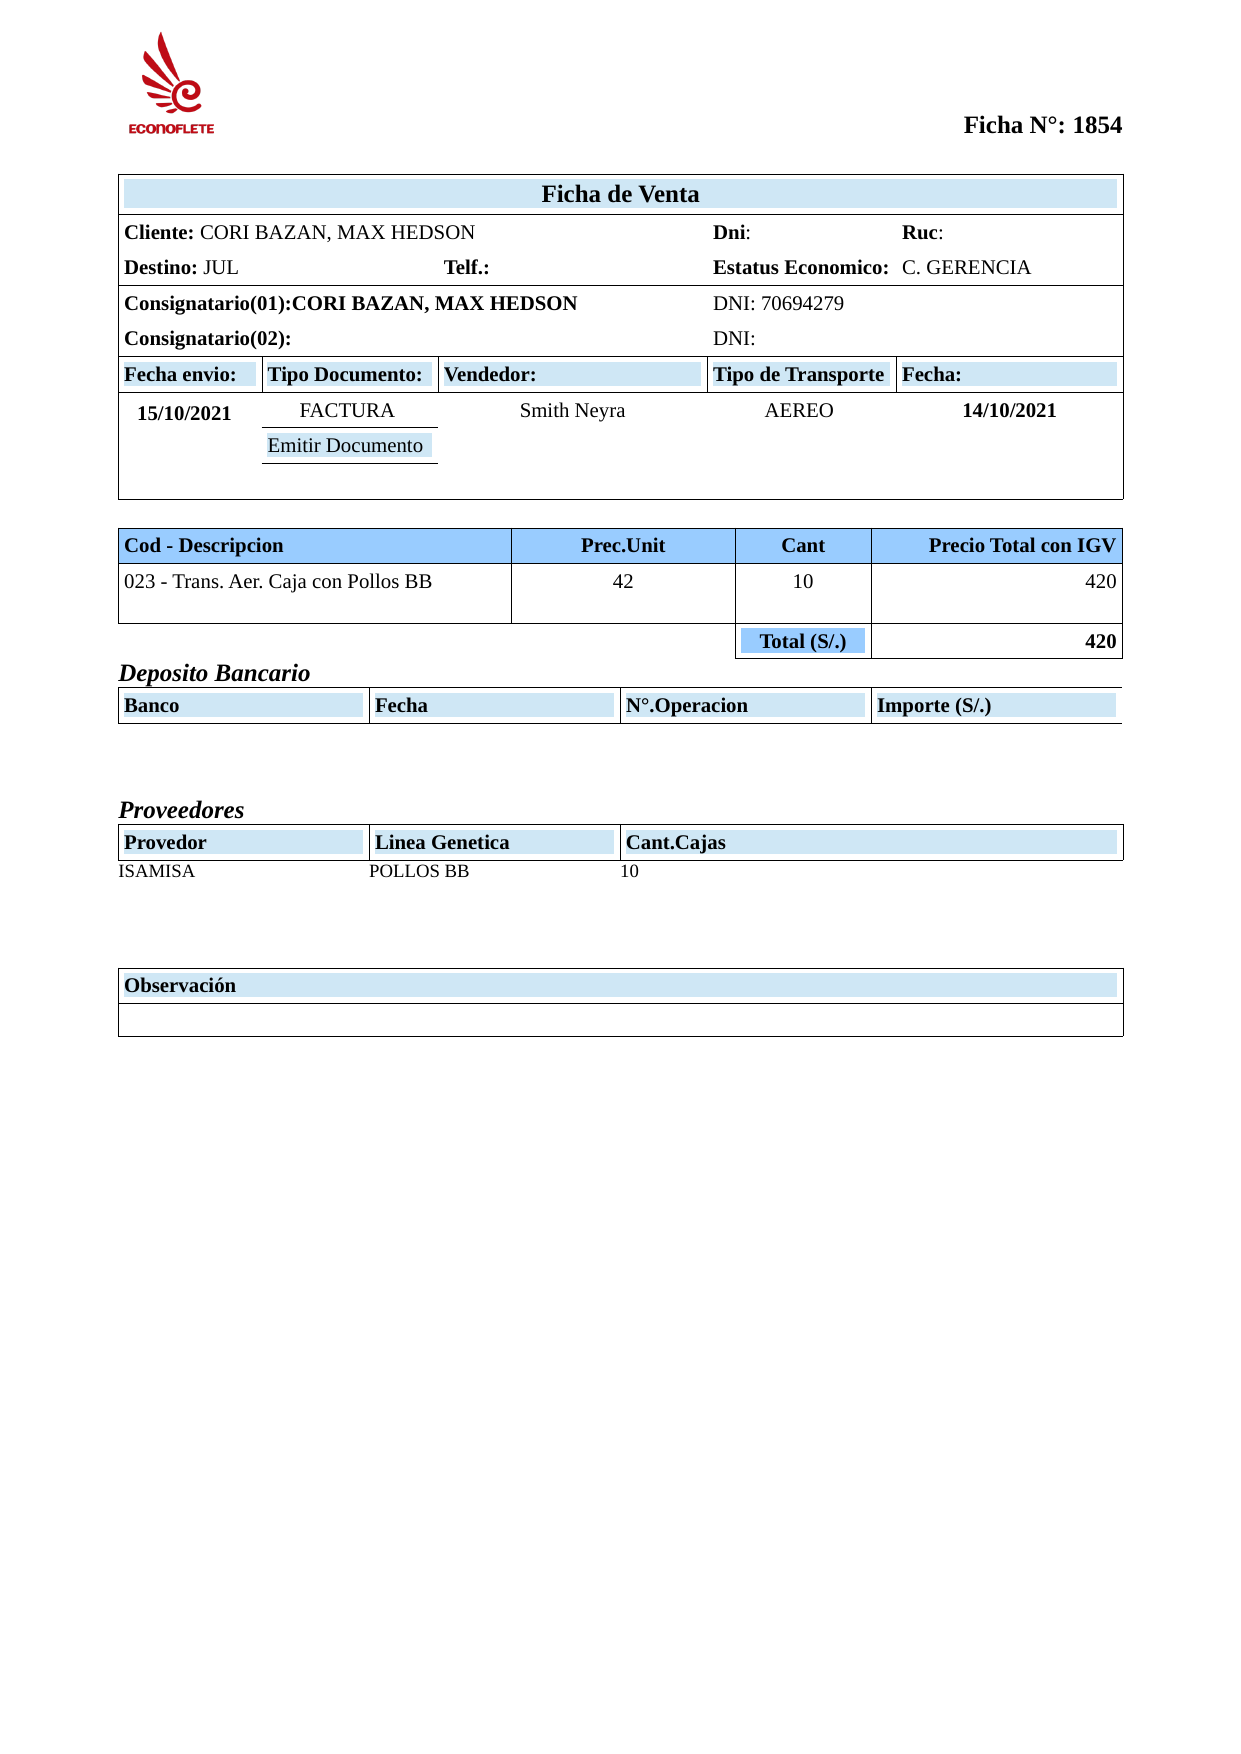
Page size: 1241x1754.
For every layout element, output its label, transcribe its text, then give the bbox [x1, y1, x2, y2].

table_cell [118, 924, 369, 946]
table_cell [620, 747, 871, 771]
table_cell 10 [736, 564, 871, 623]
table_cell [118, 903, 369, 924]
table_header Prec.Unit [512, 529, 735, 563]
table_cell 42 [512, 564, 735, 623]
table_cell [369, 946, 620, 967]
table_cell Fecha: [897, 357, 1123, 392]
table_cell Total (S/.) [736, 624, 871, 658]
table_cell [118, 881, 369, 903]
table_header Cant.Cajas [621, 825, 1123, 859]
table_cell Fecha envio: [119, 357, 262, 392]
table_cell [620, 881, 1123, 903]
table_header Importe (S/.) [872, 688, 1122, 723]
table_cell 420 [872, 564, 1122, 623]
table_cell DNI: 70694279 [707, 286, 1123, 321]
table_cell Vendedor: [439, 357, 707, 392]
table_cell [118, 946, 369, 967]
table_header Cod - Descripcion [119, 529, 511, 563]
table_cell [369, 724, 620, 747]
table_header Ficha de Venta [119, 175, 1123, 214]
table_header Precio Total con IGV [872, 529, 1122, 563]
table_cell POLLOS BB [369, 861, 620, 881]
table_header N°.Operacion [621, 688, 871, 723]
table_cell [620, 771, 871, 795]
table_cell Smith Neyra [438, 393, 707, 498]
text Proveedores [118, 795, 1122, 824]
table_cell 14/10/2021 [896, 393, 1123, 498]
table_header Fecha [370, 688, 620, 723]
table_cell ISAMISA [118, 861, 369, 881]
table_cell Tipo Documento: [263, 357, 438, 392]
table_cell Tipo de Transporte [708, 357, 896, 392]
table_cell [620, 946, 1123, 967]
table_cell [871, 747, 1122, 771]
table_cell [511, 624, 735, 658]
table_cell DNI: [707, 321, 1123, 356]
picture [118, 31, 225, 134]
table_header Banco [119, 688, 369, 723]
table_cell [118, 771, 369, 795]
table_cell 10 [620, 861, 1123, 881]
text Deposito Bancario [118, 658, 1122, 687]
table_cell Consignatario(02): [119, 321, 707, 356]
table_cell Dni: [707, 215, 896, 249]
table_cell 15/10/2021 [119, 393, 262, 498]
table_cell Cliente: CORI BAZAN, MAX HEDSON [119, 215, 707, 249]
table_cell [871, 771, 1122, 795]
table_header Provedor [119, 825, 369, 859]
table_cell [369, 903, 620, 924]
table_cell 420 [872, 624, 1122, 658]
table_header Linea Genetica [370, 825, 620, 859]
table_cell [369, 747, 620, 771]
table_cell Destino: JUL [119, 249, 438, 285]
table_cell Emitir Documento [262, 428, 438, 463]
table_cell [620, 724, 871, 747]
table_header Observación [119, 969, 1123, 1003]
table_cell [118, 624, 511, 658]
table_cell [119, 1004, 1123, 1036]
table_cell Consignatario(01):CORI BAZAN, MAX HEDSON [119, 286, 707, 321]
table_cell C. GERENCIA [896, 249, 1123, 285]
table_cell 023 - Trans. Aer. Caja con Pollos BB [119, 564, 511, 623]
table_cell [118, 747, 369, 771]
table_cell [369, 881, 620, 903]
table_cell [369, 771, 620, 795]
table_cell [620, 924, 1123, 946]
table_cell [262, 464, 438, 498]
table_header Cant [736, 529, 871, 563]
table_cell [620, 903, 1123, 924]
table_cell Ruc: [896, 215, 1123, 249]
table_cell [369, 924, 620, 946]
table_cell Telf.: [438, 249, 707, 285]
table_cell FACTURA [262, 393, 438, 427]
table_cell Estatus Economico: [707, 249, 896, 285]
table_cell [118, 724, 369, 747]
table_cell AEREO [707, 393, 896, 498]
table_cell [871, 724, 1122, 747]
